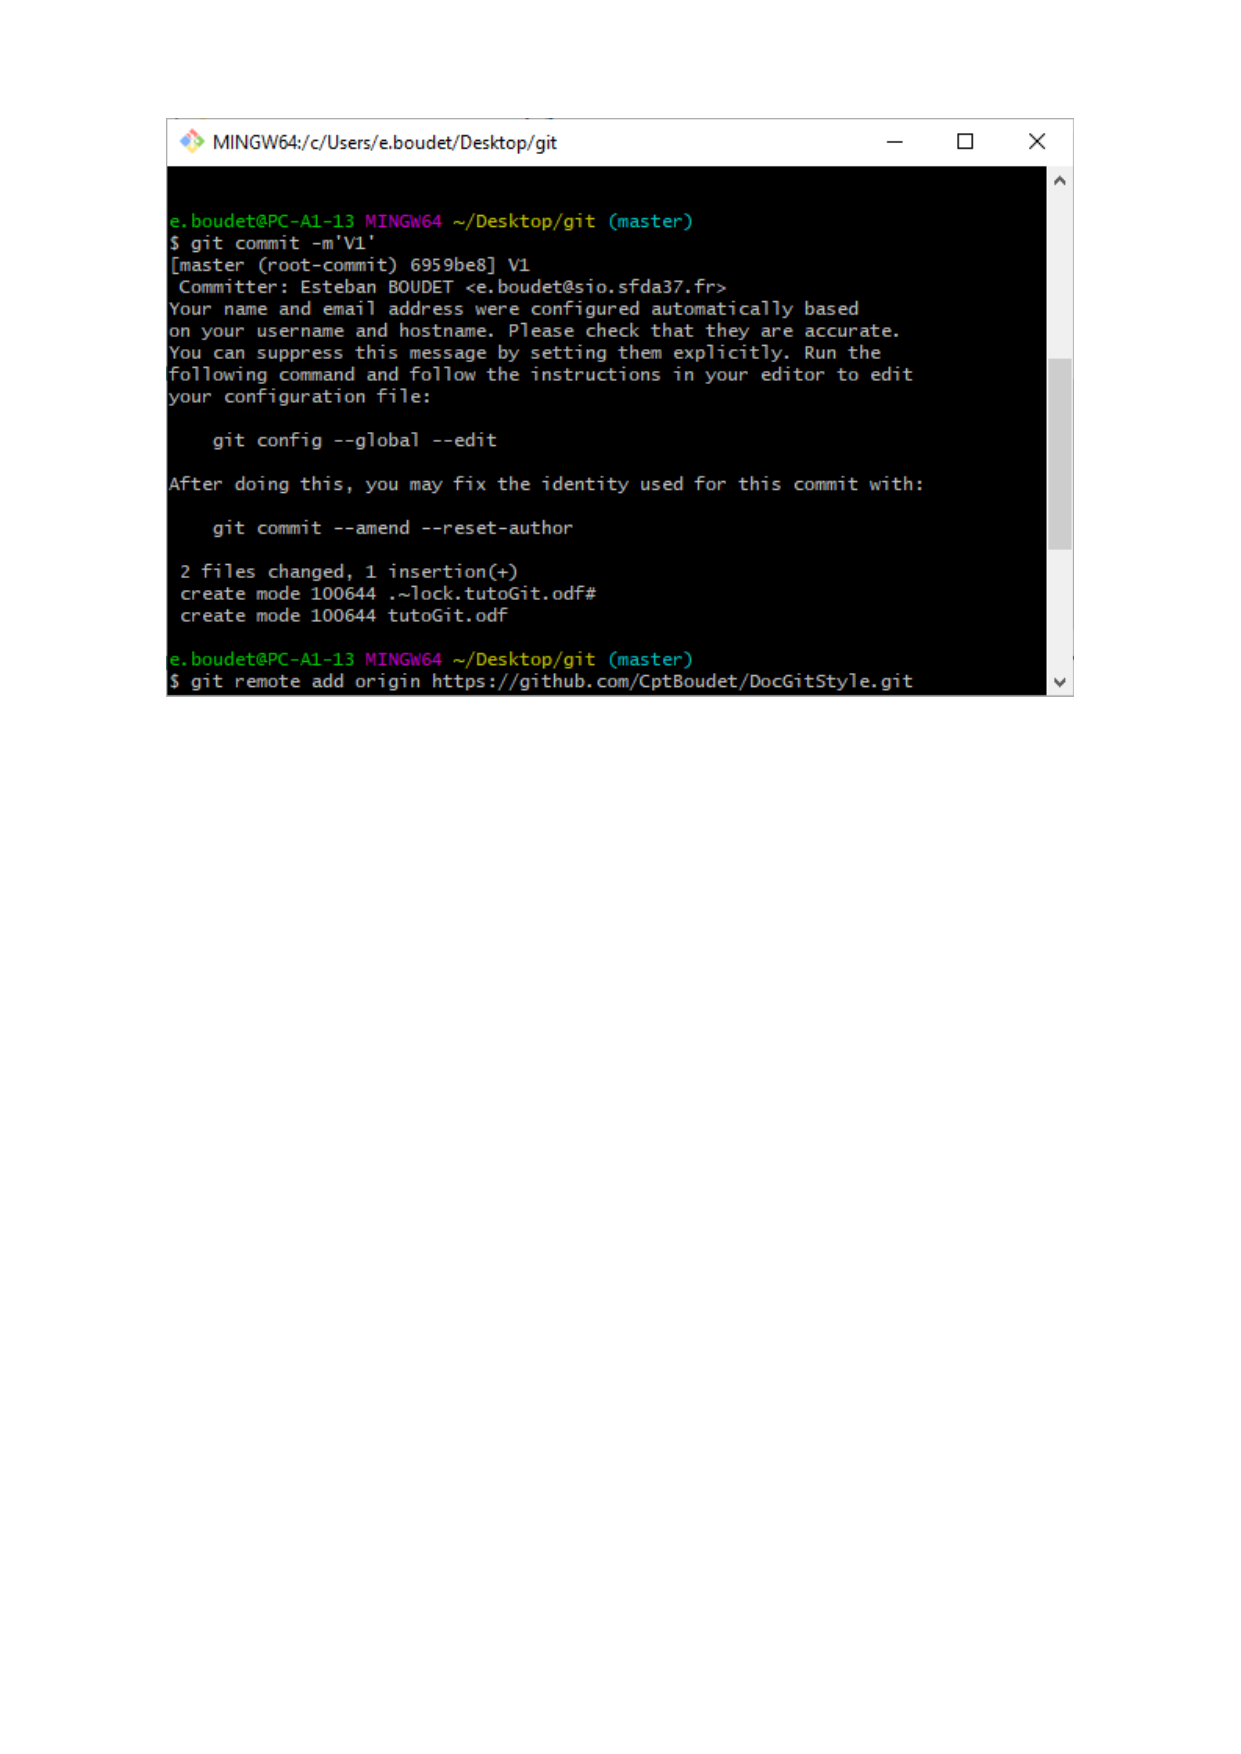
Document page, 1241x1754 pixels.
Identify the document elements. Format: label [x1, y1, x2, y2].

picture [166, 118, 1074, 697]
